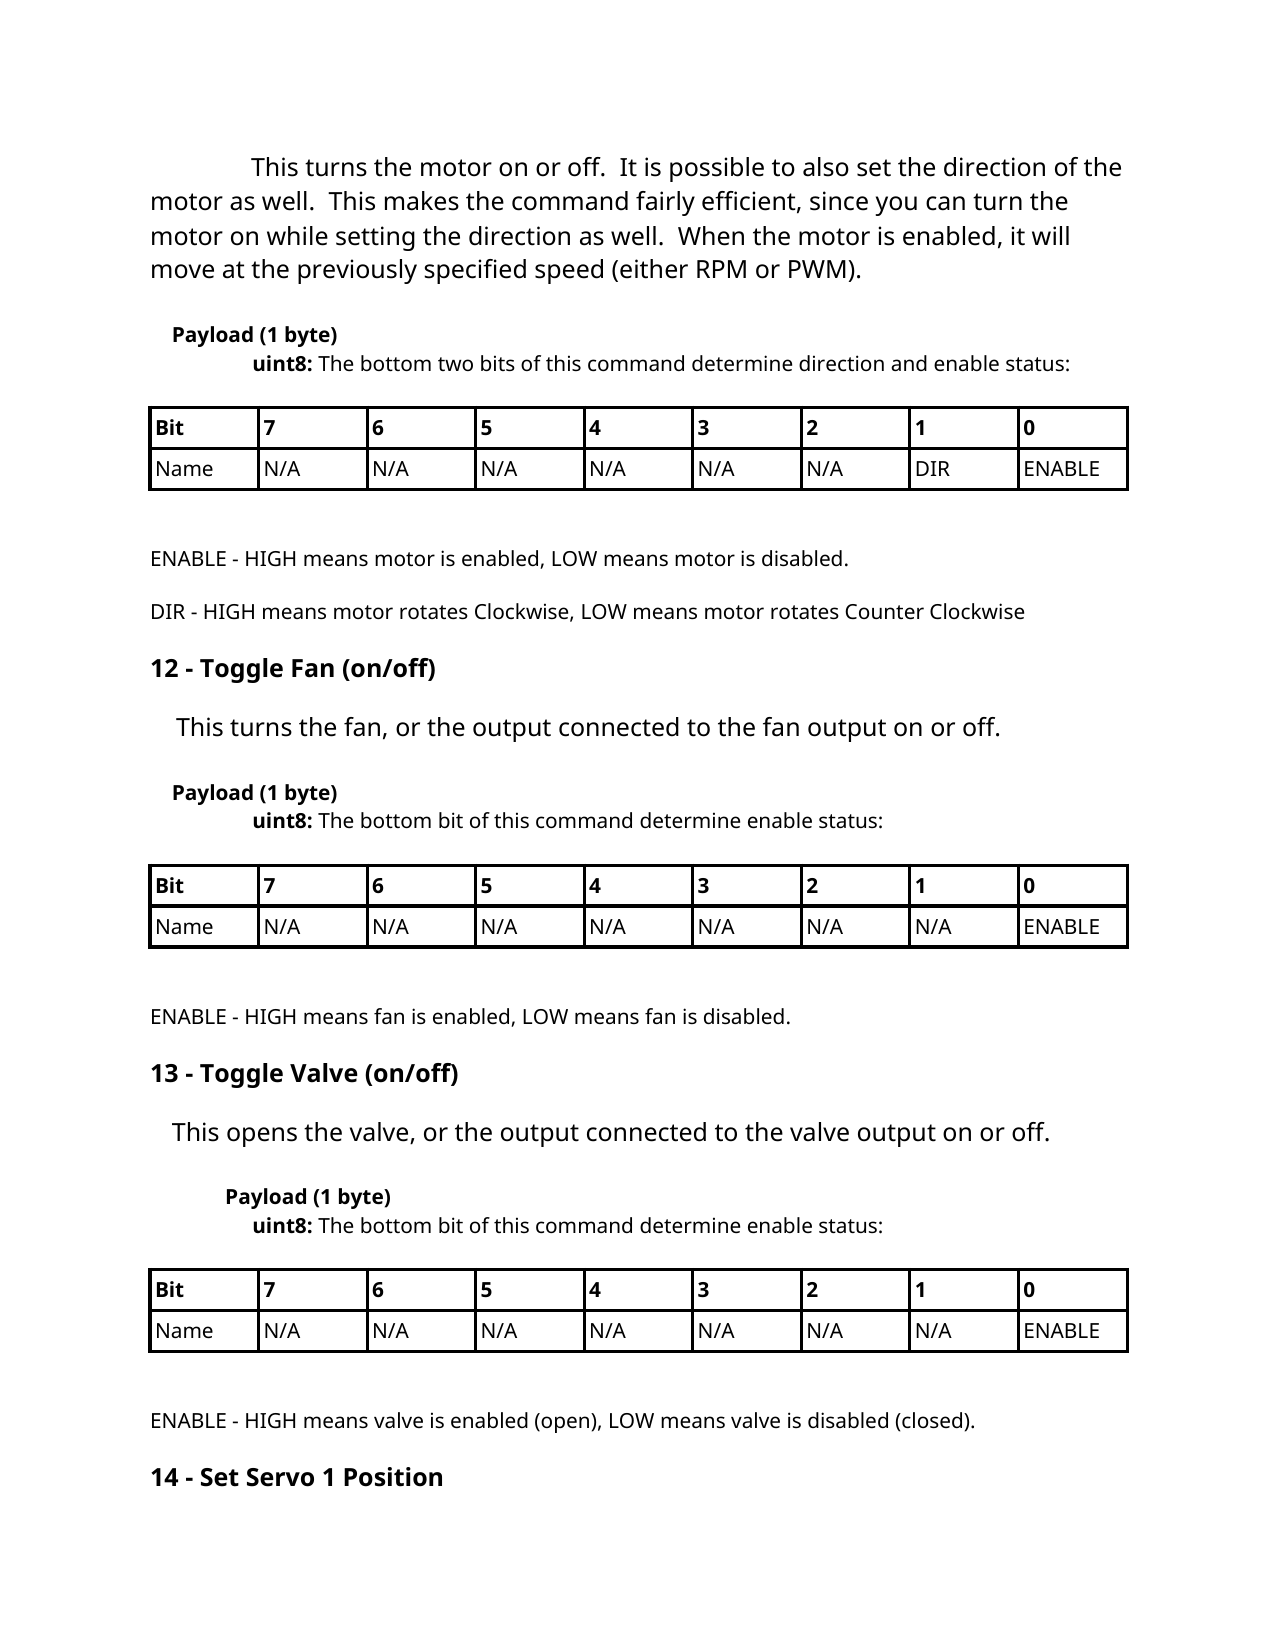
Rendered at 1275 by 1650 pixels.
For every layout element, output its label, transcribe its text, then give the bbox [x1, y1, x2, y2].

table_cell N/A [586, 1312, 691, 1350]
text uint8: The bottom bit of this command determine enable status: [150, 1211, 1125, 1239]
table_cell DIR [911, 450, 1017, 487]
table_header Bit [152, 409, 257, 447]
text ENABLE - HIGH means fan is enabled, LOW means fan is disabled. [150, 1002, 1125, 1030]
text This opens the valve, or the output connected to the valve output on or off. [150, 1114, 1125, 1148]
table_cell ENABLE [1020, 450, 1126, 487]
text Payload (1 byte) [150, 778, 1125, 807]
text ENABLE - HIGH means motor is enabled, LOW means motor is disabled. [150, 544, 1125, 572]
table_header 7 [260, 867, 366, 904]
subtitle 12 - Toggle Fan (on/off) [150, 651, 1125, 685]
table_cell ENABLE [1020, 908, 1126, 945]
table_cell N/A [477, 908, 583, 945]
table_header 0 [1020, 409, 1126, 447]
table_header 1 [911, 867, 1017, 904]
table_cell N/A [369, 1312, 474, 1350]
table_cell Name [152, 908, 257, 945]
table_header 0 [1020, 1271, 1126, 1309]
text uint8: The bottom bit of this command determine enable status: [150, 807, 1125, 835]
table_cell N/A [586, 908, 691, 945]
table_header 2 [803, 867, 908, 904]
table_cell N/A [260, 908, 366, 945]
text Payload (1 byte) [150, 1182, 1125, 1211]
table_cell ENABLE [1020, 1312, 1126, 1350]
table_cell N/A [694, 1312, 800, 1350]
table_header 4 [586, 867, 691, 904]
table_cell N/A [369, 908, 474, 945]
table_cell N/A [911, 1312, 1017, 1350]
table_header 2 [803, 1271, 908, 1309]
table_header 0 [1020, 867, 1126, 904]
table_cell N/A [477, 450, 583, 487]
table_cell N/A [803, 908, 908, 945]
table_cell N/A [260, 1312, 366, 1350]
table_header 6 [369, 409, 474, 447]
table_cell N/A [477, 1312, 583, 1350]
table_cell N/A [694, 450, 800, 487]
table_header 1 [911, 1271, 1017, 1309]
table_header 5 [477, 409, 583, 447]
text DIR - HIGH means motor rotates Clockwise, LOW means motor rotates Counter Clockwise [150, 597, 1125, 626]
text This turns the fan, or the output connected to the fan output on or off. [150, 710, 1125, 744]
table_header 7 [260, 1271, 366, 1309]
table_header 5 [477, 1271, 583, 1309]
text ENABLE - HIGH means valve is enabled (open), LOW means valve is disabled (closed). [150, 1406, 1125, 1435]
subtitle 14 - Set Servo 1 Position [150, 1460, 1125, 1494]
table_header Bit [152, 1271, 257, 1309]
table_header 5 [477, 867, 583, 904]
table_cell N/A [586, 450, 691, 487]
table_header 4 [586, 409, 691, 447]
table_header 3 [694, 409, 800, 447]
table_cell Name [152, 450, 257, 487]
table_cell N/A [803, 450, 908, 487]
table_cell N/A [911, 908, 1017, 945]
table_header 3 [694, 1271, 800, 1309]
table_header 2 [803, 409, 908, 447]
table_cell N/A [369, 450, 474, 487]
table_header 3 [694, 867, 800, 904]
text uint8: The bottom two bits of this command determine direction and enable status: [150, 349, 1125, 377]
table_header 1 [911, 409, 1017, 447]
text Payload (1 byte) [150, 320, 1125, 349]
table_header 4 [586, 1271, 691, 1309]
table_header 6 [369, 867, 474, 904]
table_cell N/A [260, 450, 366, 487]
table_header 6 [369, 1271, 474, 1309]
table_cell Name [152, 1312, 257, 1350]
table_cell N/A [803, 1312, 908, 1350]
table_header 7 [260, 409, 366, 447]
text This turns the motor on or off. It is possible to also set the direction of the motor as well. This makes the command fairly efficient, since you can turn the motor on while setting the direction as well. When the motor is enabled, it will move at the previously specified speed (either RPM or PWM). [150, 150, 1125, 286]
subtitle 13 - Toggle Valve (on/off) [150, 1055, 1125, 1089]
table_cell N/A [694, 908, 800, 945]
table_header Bit [152, 867, 257, 904]
